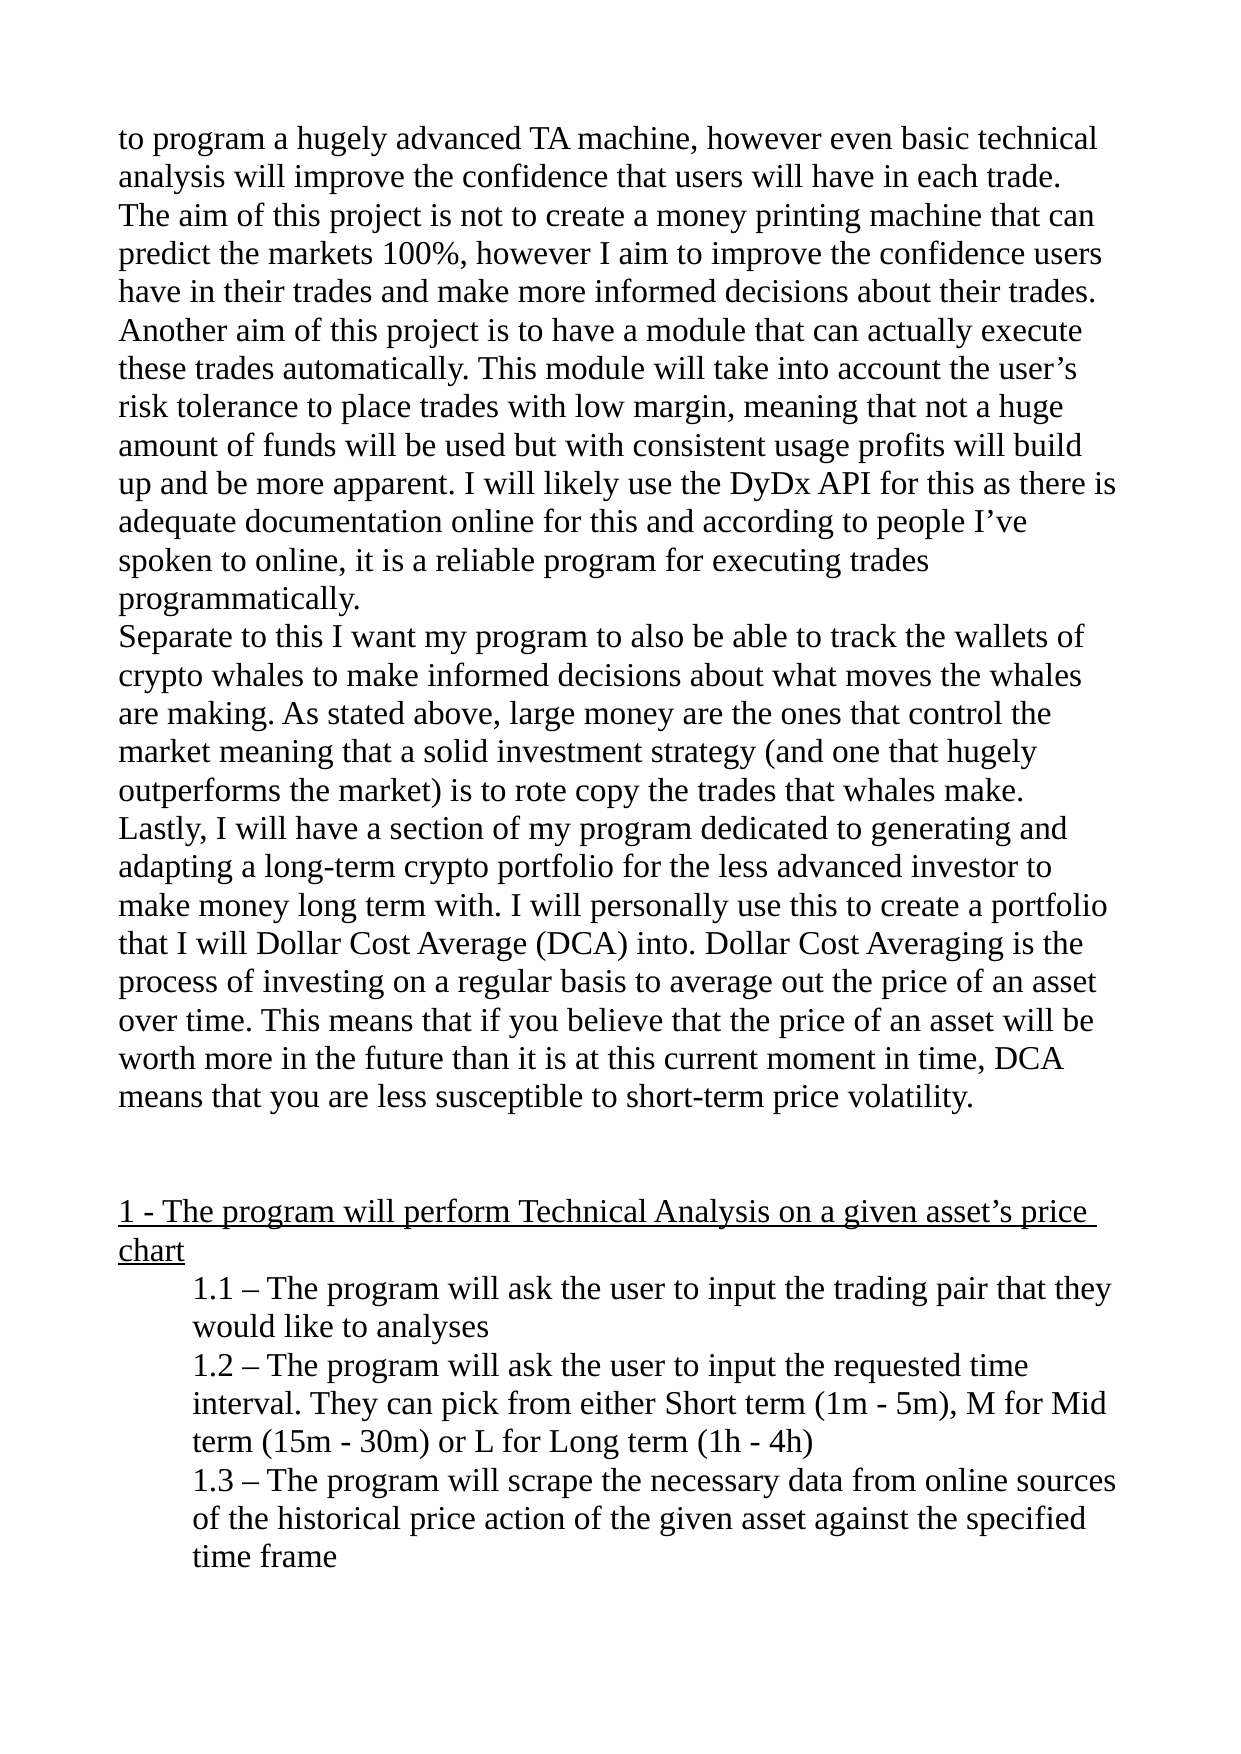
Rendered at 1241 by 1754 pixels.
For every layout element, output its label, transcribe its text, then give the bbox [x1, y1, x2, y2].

text Another aim of this project is to have a module that can actually execute these trades automatically. This module will take into account the user’s risk tolerance to place trades with low margin, meaning that not a huge amount of funds will be used but with consistent usage profits will build up and be more apparent. I will likely use the DyDx API for this as there is adequate documentation online for this and according to people I’ve spoken to online, it is a reliable program for executing trades programmatically. [118, 310, 1122, 616]
text 1.3 – The program will scrape the necessary data from online sources of the historical price action of the given asset against the specified time frame [192, 1460, 1122, 1575]
text Separate to this I want my program to also be able to track the wallets of crypto whales to make informed decisions about what moves the whales are making. As stated above, large money are the ones that control the market meaning that a solid investment strategy (and one that hugely outperforms the market) is to rote copy the trades that whales make. [118, 616, 1122, 808]
text Lastly, I will have a section of my program dedicated to generating and adapting a long-term crypto portfolio for the less advanced investor to make money long term with. I will personally use this to create a portfolio that I will Dollar Cost Average (DCA) into. Dollar Cost Averaging is the process of investing on a regular basis to average out the price of an asset over time. This means that if you believe that the price of an asset will be worth more in the future than it is at this current moment in time, DCA means that you are less susceptible to short-term price volatility. [118, 808, 1122, 1115]
text to program a hugely advanced TA machine, however even basic technical analysis will improve the confidence that users will have in each trade. [118, 118, 1122, 195]
text The aim of this project is not to create a money printing machine that can predict the markets 100%, however I aim to improve the confidence users have in their trades and make more informed decisions about their trades. [118, 195, 1122, 310]
text 1.2 – The program will ask the user to input the requested time interval. They can pick from either Short term (1m - 5m), M for Mid term (15m - 30m) or L for Long term (1h - 4h) [192, 1345, 1122, 1460]
text 1 - The program will perform Technical Analysis on a given asset’s price chart [118, 1191, 1122, 1268]
text 1.1 – The program will ask the user to input the trading pair that they would like to analyses [192, 1268, 1122, 1345]
